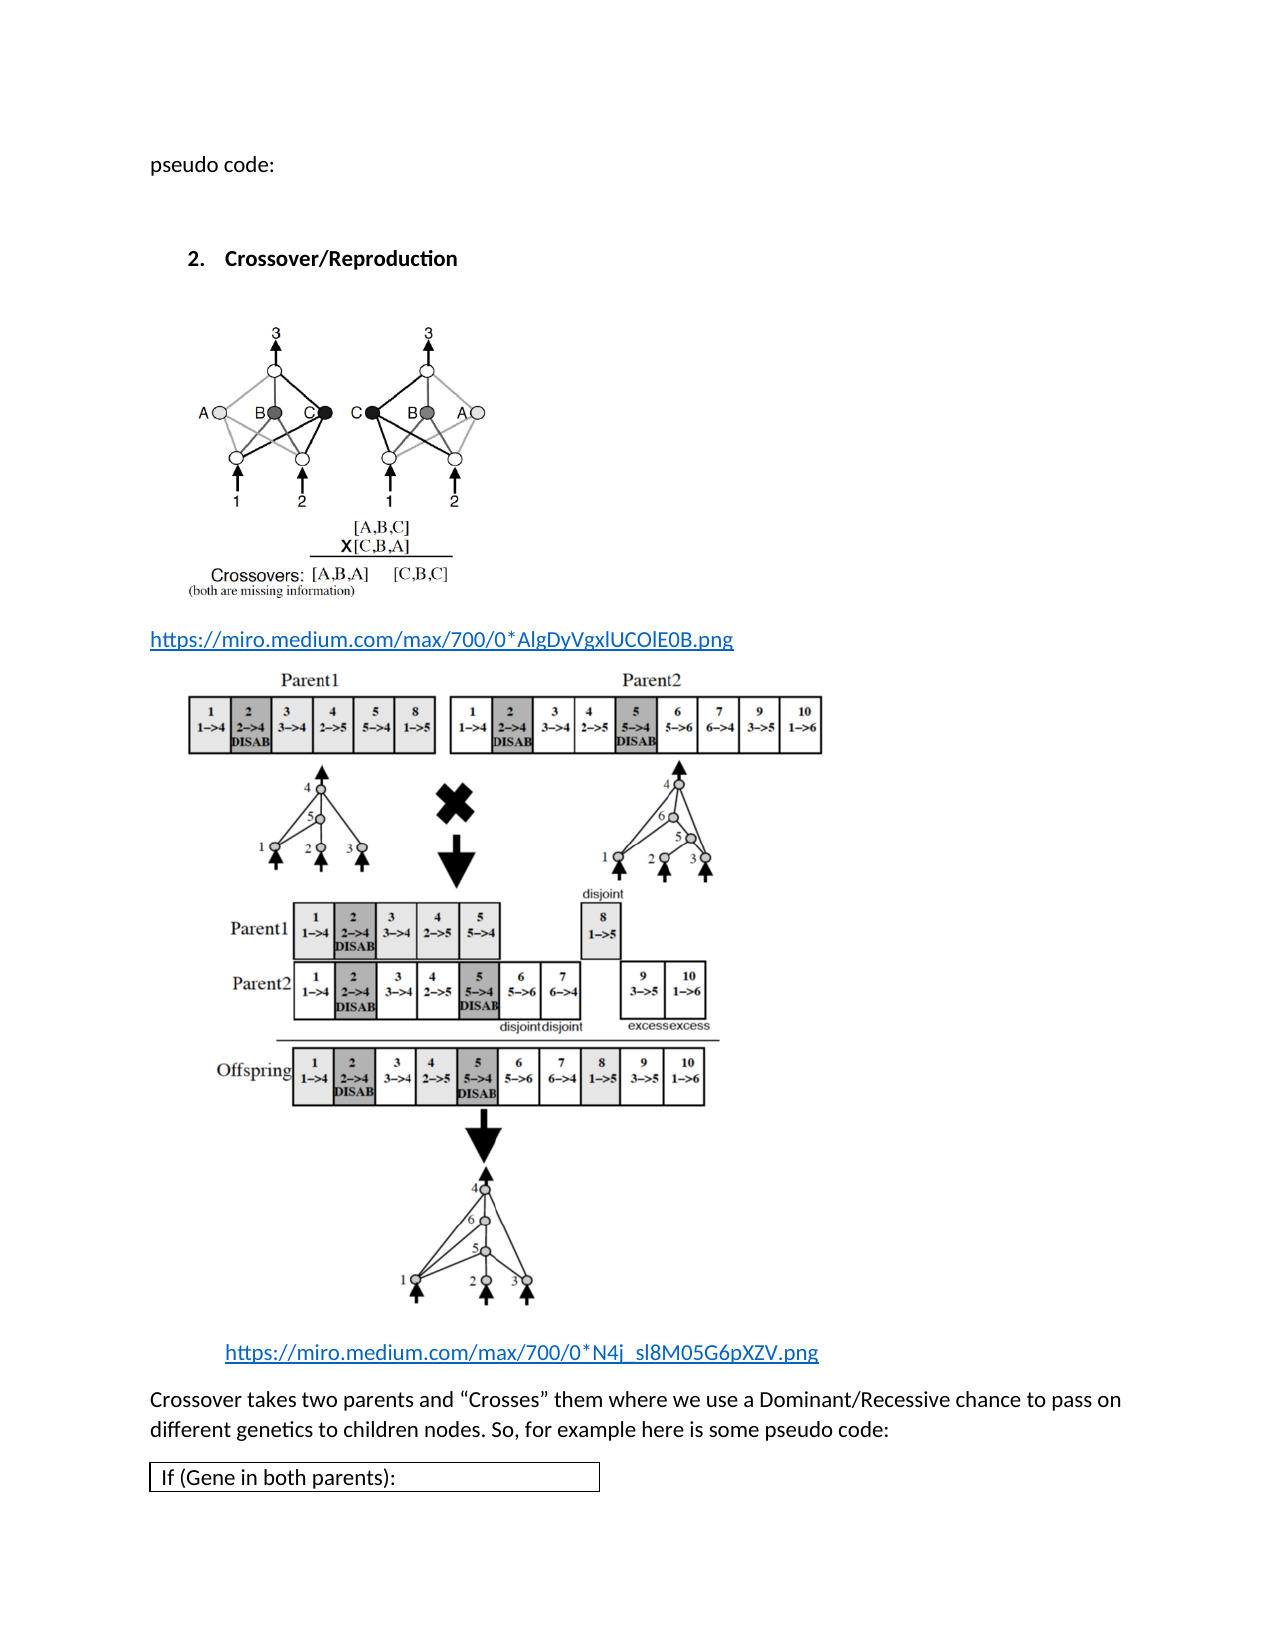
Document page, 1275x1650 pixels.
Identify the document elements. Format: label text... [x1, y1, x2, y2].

picture [150, 655, 842, 1320]
list Crossover/Reproduction [187, 244, 1125, 272]
text Crossover takes two parents and “Crosses” them where we use a Dominant/Recessive chance to pass on different genetics to children nodes. So, for example here is some pseudo code: [150, 1385, 1125, 1443]
text https://miro.medium.com/max/700/0*AlgDyVgxlUCOlE0B.png [150, 625, 1125, 1319]
table_header If (Gene in both parents): [151, 1463, 599, 1491]
list https://miro.medium.com/max/700/0*N4j_sl8M05G6pXZV.png [225, 1338, 1125, 1366]
picture [150, 290, 519, 607]
text pseudo code: [150, 150, 1125, 178]
